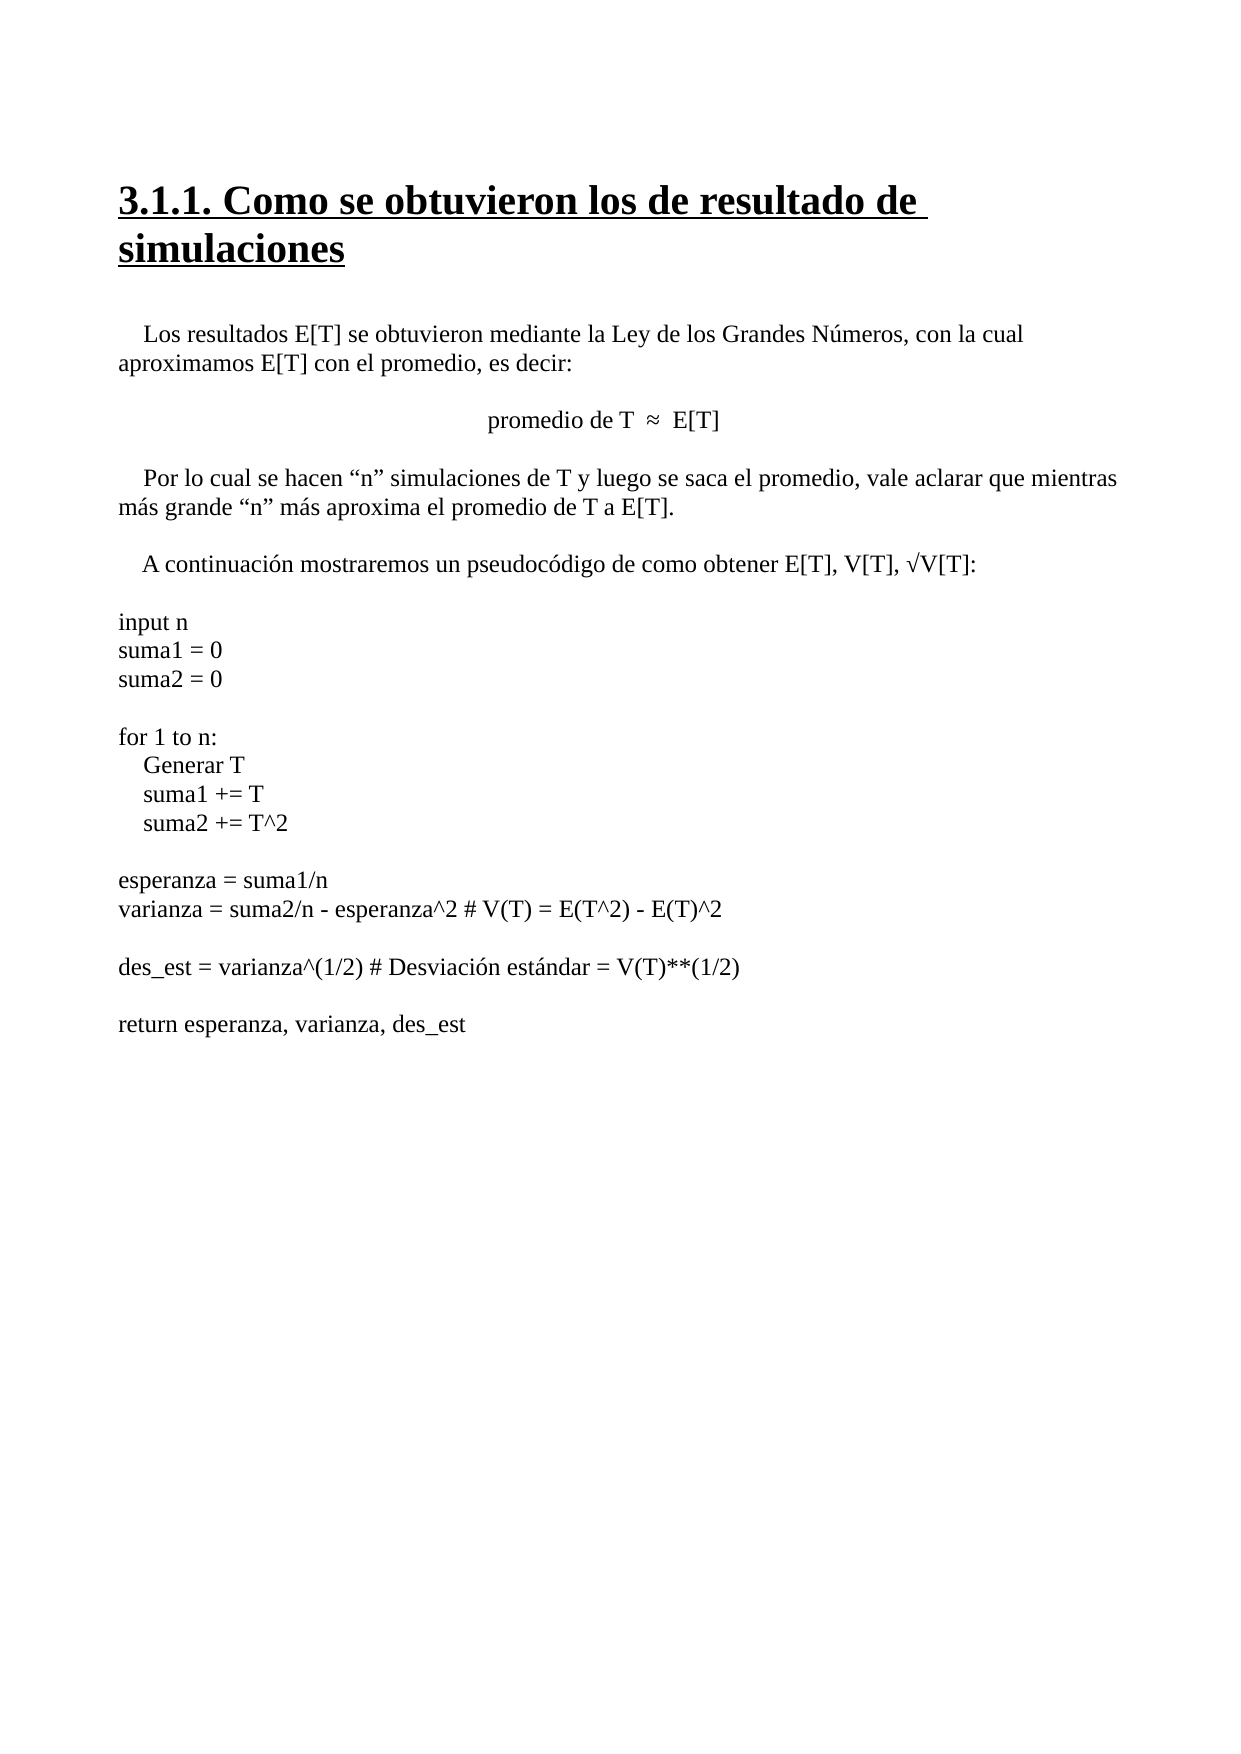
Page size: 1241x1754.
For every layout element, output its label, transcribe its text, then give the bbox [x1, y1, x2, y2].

text input n [118, 607, 1122, 636]
text Por lo cual se hacen “n” simulaciones de T y luego se saca el promedio, vale aclarar que mientras más grande “n” más aproxima el promedio de T a E[T]. [118, 463, 1122, 521]
text suma1 = 0 [118, 636, 1122, 664]
text A continuación mostraremos un pseudocódigo de como obtener E[T], V[T], √V[T]: [118, 549, 1122, 578]
text Generar T [118, 751, 1122, 779]
text 3.1.1. Como se obtuvieron los de resultado de simulaciones [118, 176, 1122, 271]
text esperanza = suma1/n [118, 866, 1122, 894]
text promedio de T ≈ E[T] [118, 406, 1122, 434]
text suma2 += T^2 [118, 808, 1122, 837]
text suma1 += T [118, 779, 1122, 808]
text return esperanza, varianza, des_est [118, 1009, 1122, 1038]
text suma2 = 0 [118, 664, 1122, 693]
text varianza = suma2/n - esperanza^2 # V(T) = E(T^2) - E(T)^2 [118, 894, 1122, 923]
text Los resultados E[T] se obtuvieron mediante la Ley de los Grandes Números, con la cual aproximamos E[T] con el promedio, es decir: [118, 319, 1122, 377]
text des_est = varianza^(1/2) # Desviación estándar = V(T)**(1/2) [118, 952, 1122, 981]
text for 1 to n: [118, 722, 1122, 751]
